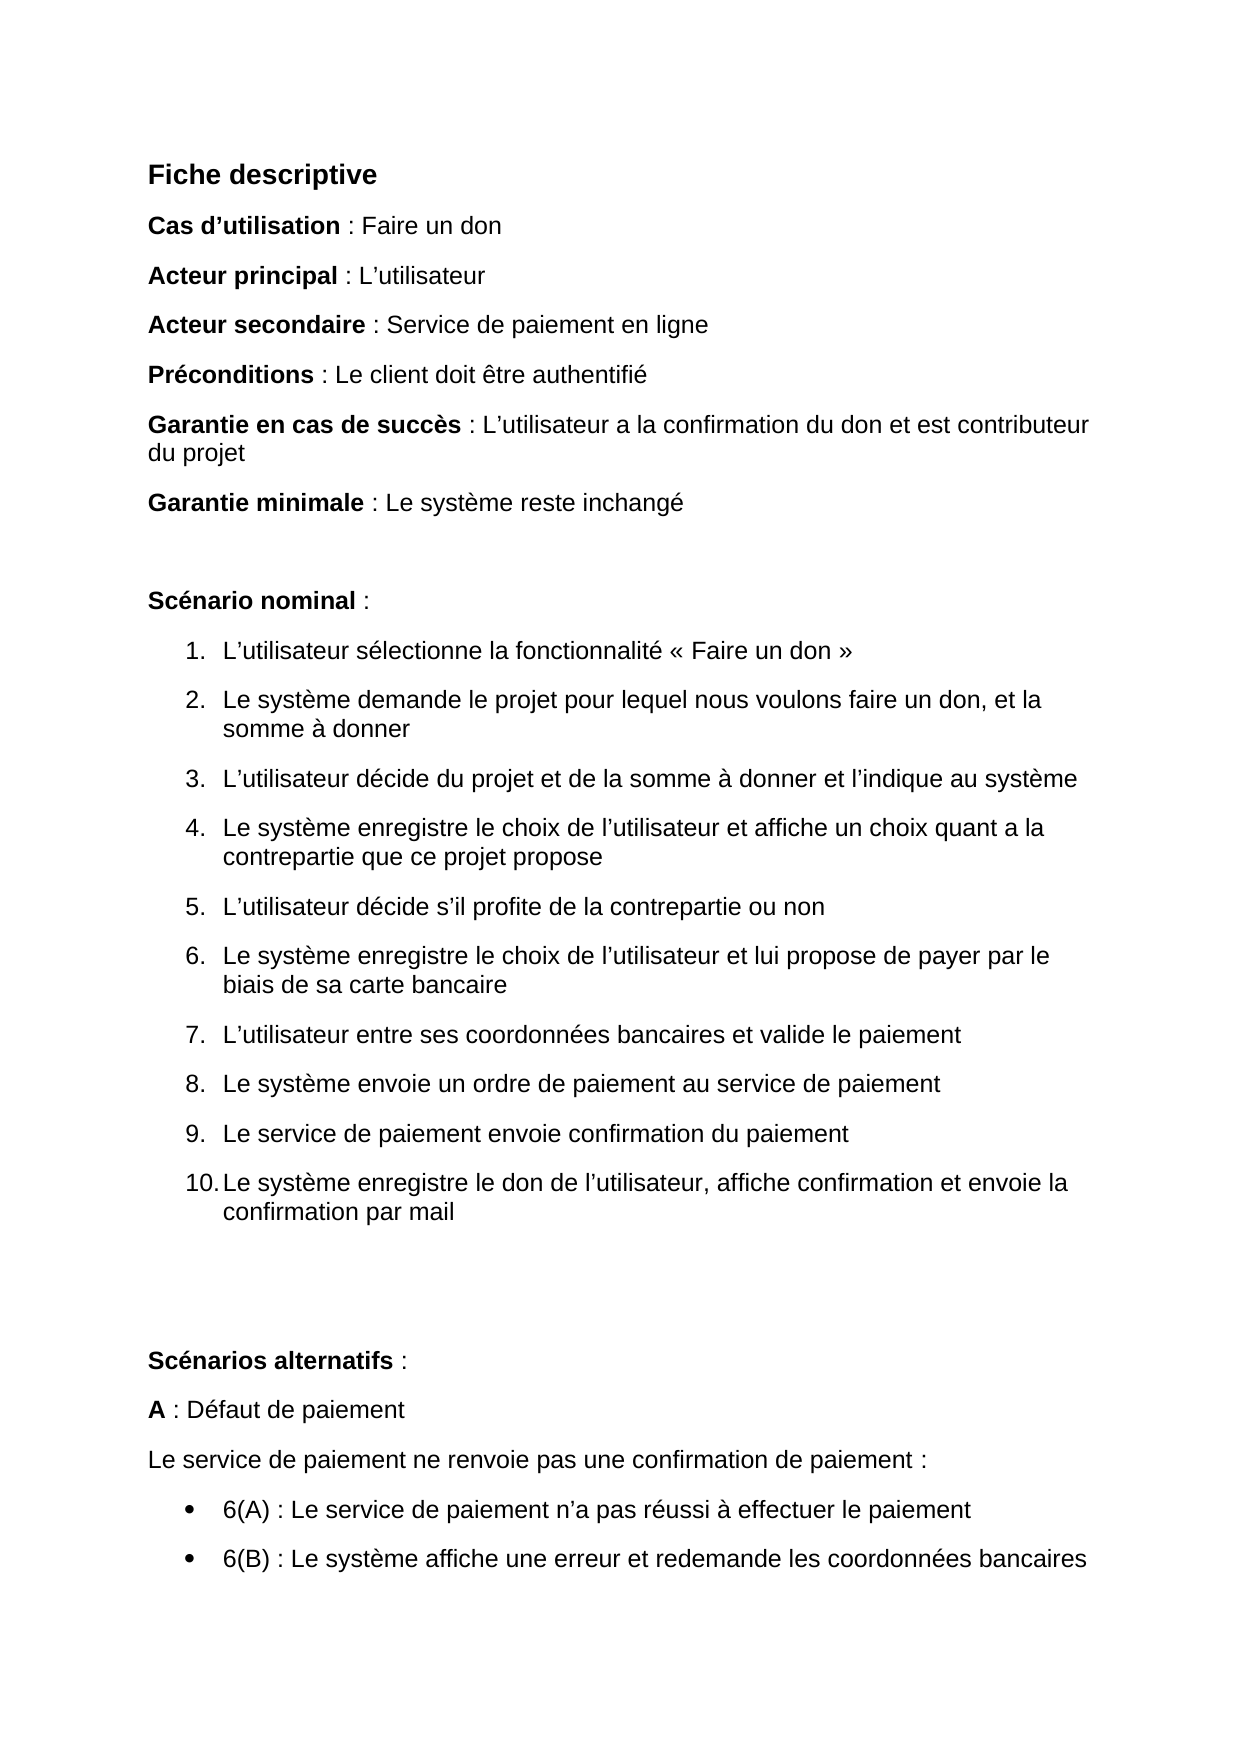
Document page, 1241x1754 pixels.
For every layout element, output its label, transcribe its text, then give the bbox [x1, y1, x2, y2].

text Acteur principal : L’utilisateur [148, 261, 1093, 289]
list Le système envoie un ordre de paiement au service de paiement [185, 1069, 1093, 1098]
list 6(B) : Le système affiche une erreur et redemande les coordonnées bancaires [185, 1544, 1093, 1573]
list Le service de paiement envoie confirmation du paiement [185, 1119, 1093, 1148]
list L’utilisateur entre ses coordonnées bancaires et valide le paiement [185, 1020, 1093, 1048]
text Le service de paiement ne renvoie pas une confirmation de paiement : [148, 1445, 1093, 1474]
text Préconditions : Le client doit être authentifié [148, 360, 1093, 389]
text Acteur secondaire : Service de paiement en ligne [148, 310, 1093, 339]
text Scénarios alternatifs : [148, 1346, 1093, 1375]
text Garantie minimale : Le système reste inchangé [148, 488, 1093, 517]
list Le système enregistre le don de l’utilisateur, affiche confirmation et envoie la confirmation par mail [185, 1168, 1093, 1226]
text A : Défaut de paiement [148, 1396, 1093, 1424]
list Le système enregistre le choix de l’utilisateur et lui propose de payer par le biais de sa carte bancaire [185, 941, 1093, 999]
text Cas d’utilisation : Faire un don [148, 211, 1093, 240]
list L’utilisateur décide du projet et de la somme à donner et l’indique au système [185, 764, 1093, 793]
text Garantie en cas de succès : L’utilisateur a la confirmation du don et est contributeur du projet [148, 409, 1093, 467]
list L’utilisateur sélectionne la fonctionnalité « Faire un don » [185, 636, 1093, 665]
list Le système demande le projet pour lequel nous voulons faire un don, et la somme à donner [185, 686, 1093, 743]
list Le système enregistre le choix de l’utilisateur et affiche un choix quant a la contrepartie que ce projet propose [185, 813, 1093, 871]
text Scénario nominal : [148, 586, 1093, 615]
list 6(A) : Le service de paiement n’a pas réussi à effectuer le paiement [185, 1495, 1093, 1523]
list L’utilisateur décide s’il profite de la contrepartie ou non [185, 892, 1093, 921]
subtitle Fiche descriptive [148, 158, 1093, 190]
